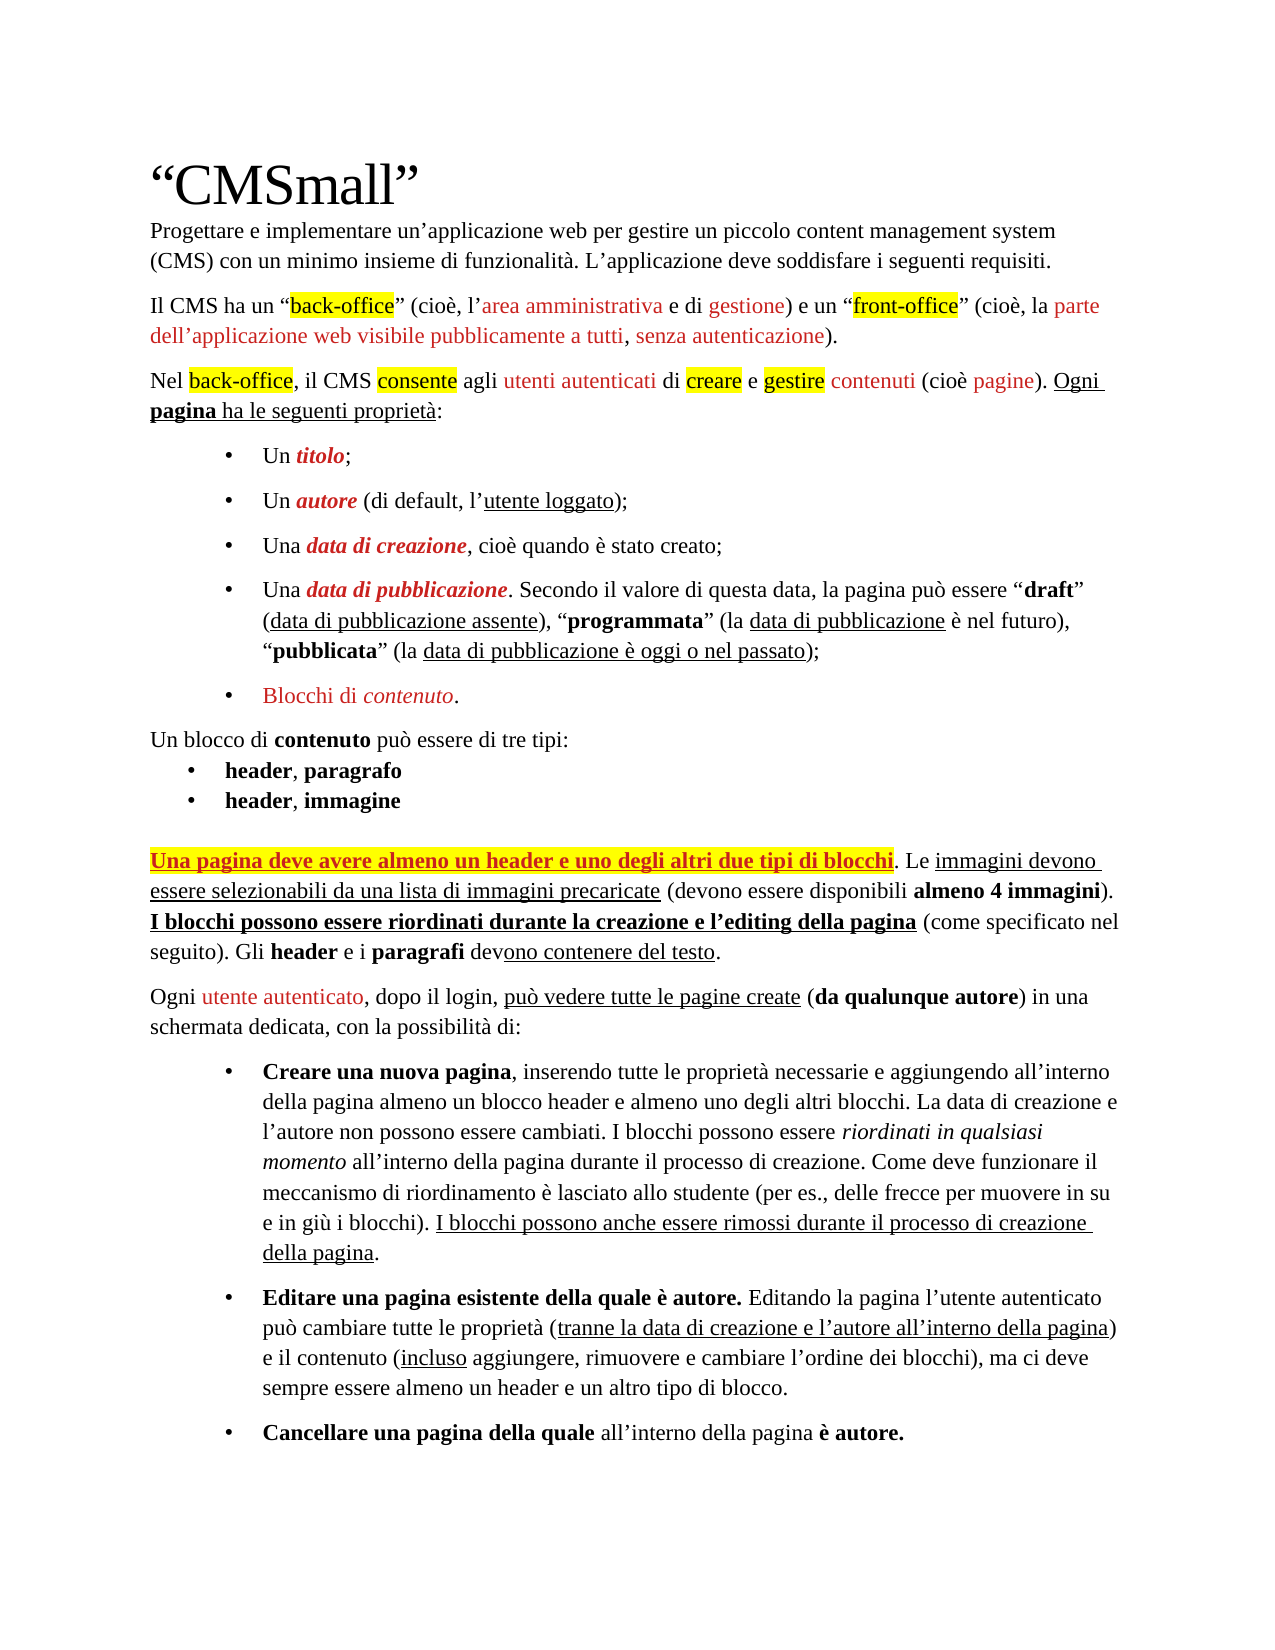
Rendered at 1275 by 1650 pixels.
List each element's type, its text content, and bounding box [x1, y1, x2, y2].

text Un blocco di contenuto può essere di tre tipi: [150, 726, 1125, 753]
list Una data di creazione, cioè quando è stato creato; [225, 532, 1125, 558]
text Nel back-office, il CMS consente agli utenti autenticati di creare e gestire contenuti (cioè pagine). Ogni pagina ha le seguenti proprietà: [150, 367, 1125, 424]
text Il CMS ha un “back-office” (cioè, l’area amministrativa e di gestione) e un “front-office” (cioè, la parte dell’applicazione web visibile pubblicamente a tutti, senza autenticazione). [150, 292, 1125, 349]
list Un autore (di default, l’utente loggato); [225, 487, 1125, 513]
text Ogni utente autenticato, dopo il login, può vedere tutte le pagine create (da qualunque autore) in una schermata dedicata, con la possibilità di: [150, 983, 1125, 1039]
list Cancellare una pagina della quale all’interno della pagina è autore. [225, 1419, 1125, 1446]
list Una data di pubblicazione. Secondo il valore di questa data, la pagina può essere “draft” (data di pubblicazione assente), “programmata” (la data di pubblicazione è nel futuro), “pubblicata” (la data di pubblicazione è oggi o nel passato); [225, 576, 1125, 663]
list Blocchi di contenuto. [225, 682, 1125, 708]
list Editare una pagina esistente della quale è autore. Editando la pagina l’utente autenticato può cambiare tutte le proprietà (tranne la data di creazione e l’autore all’interno della pagina) e il contenuto (incluso aggiungere, rimuovere e cambiare l’ordine dei blocchi), ma ci deve sempre essere almeno un header e un altro tipo di blocco. [225, 1284, 1125, 1401]
text Una pagina deve avere almeno un header e uno degli altri due tipi di blocchi. Le immagini devono essere selezionabili da una lista di immagini precaricate (devono essere disponibili almeno 4 immagini). I blocchi possono essere riordinati durante la creazione e l’editing della pagina (come specificato nel seguito). Gli header e i paragrafi devono contenere del testo. [150, 847, 1125, 964]
text Progettare e implementare un’applicazione web per gestire un piccolo content management system (CMS) con un minimo insieme di funzionalità. L’applicazione deve soddisfare i seguenti requisiti. [150, 217, 1125, 274]
list Un titolo; [225, 442, 1125, 468]
list header, paragrafo [187, 757, 1125, 783]
title “CMSmall” [150, 150, 1125, 217]
list Creare una nuova pagina, inserendo tutte le proprietà necessarie e aggiungendo all’interno della pagina almeno un blocco header e almeno uno degli altri blocchi. La data di creazione e l’autore non possono essere cambiati. I blocchi possono essere riordinati in qualsiasi momento all’interno della pagina durante il processo di creazione. Come deve funzionare il meccanismo di riordinamento è lasciato allo studente (per es., delle frecce per muovere in su e in giù i blocchi). I blocchi possono anche essere rimossi durante il processo di creazione della pagina. [225, 1058, 1125, 1265]
list header, immagine [187, 787, 1125, 813]
